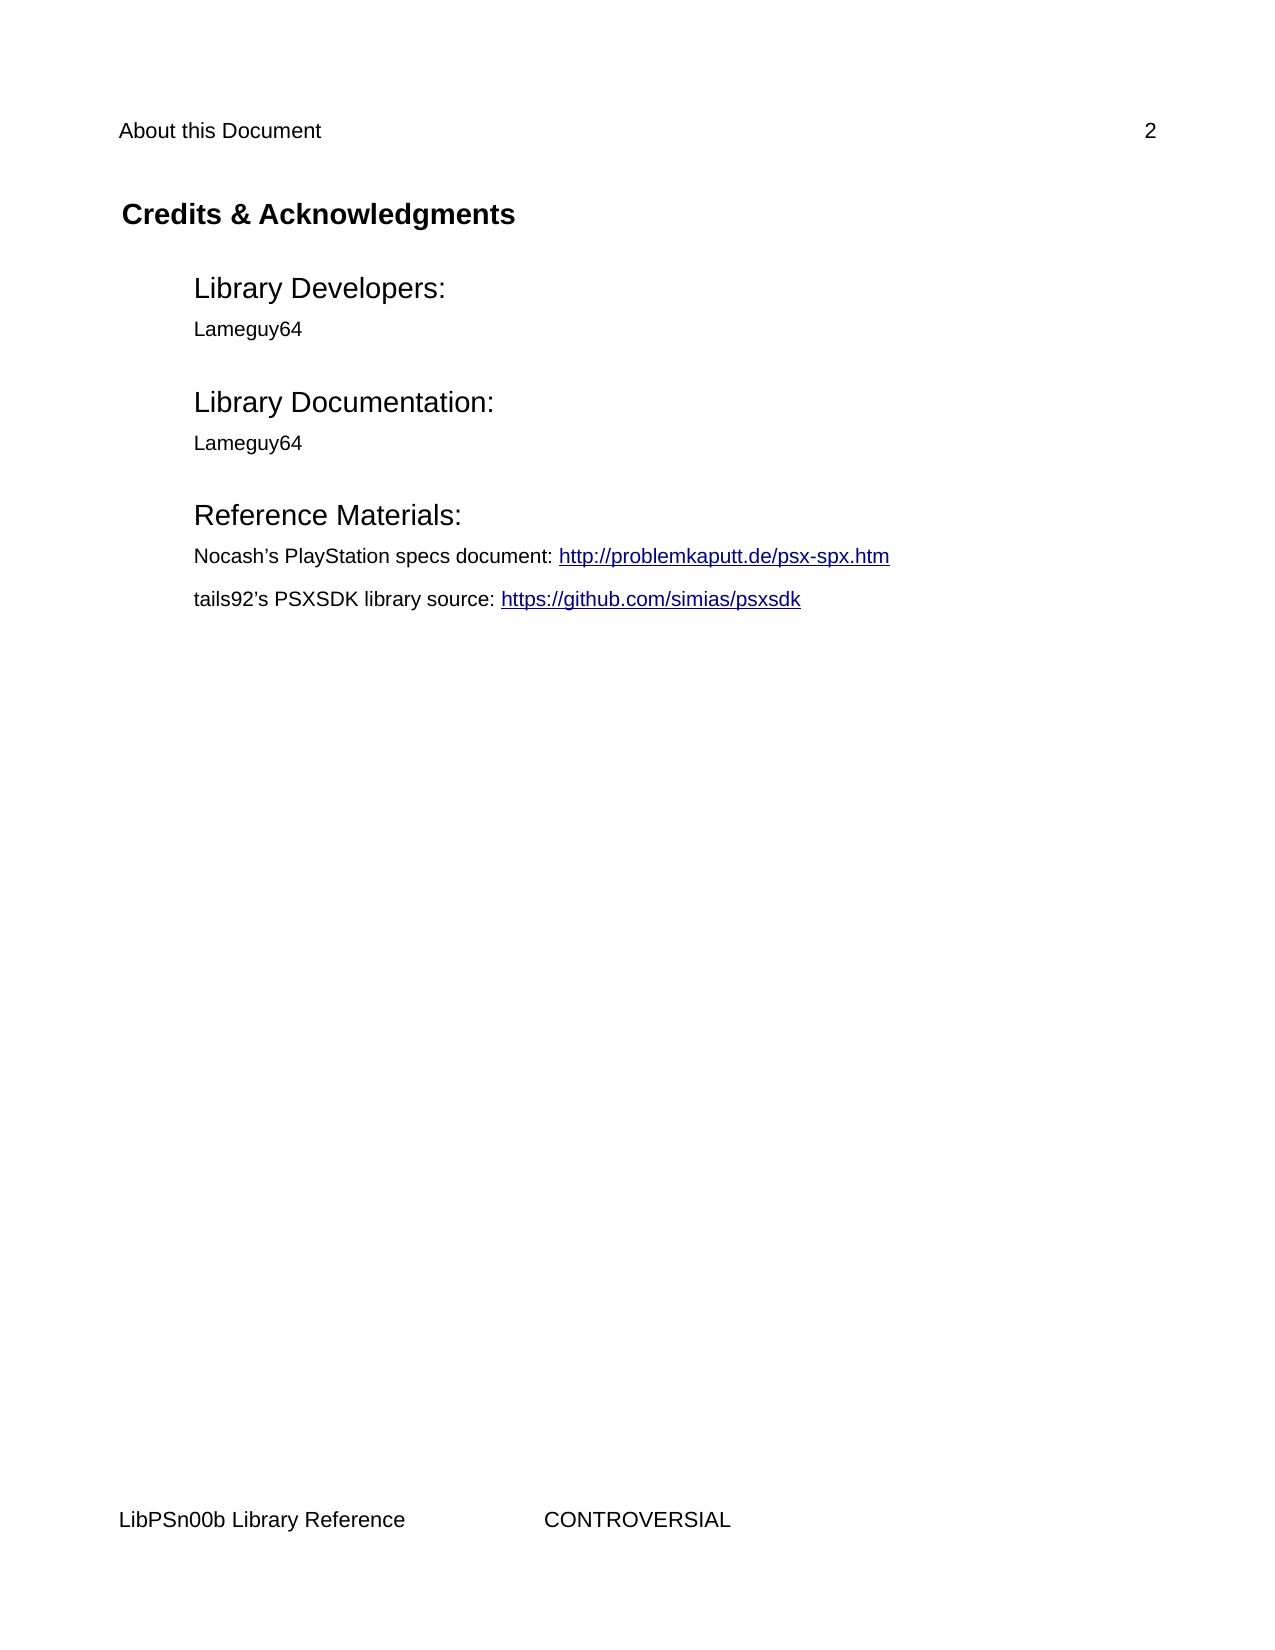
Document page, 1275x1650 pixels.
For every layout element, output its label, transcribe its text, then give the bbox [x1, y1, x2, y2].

subtitle Library Developers: [193, 271, 1156, 305]
subtitle Credits & Acknowledgments [118, 194, 1156, 234]
text Lameguy64 [193, 431, 1156, 455]
subtitle Reference Materials: [193, 498, 1156, 532]
subtitle Library Documentation: [193, 385, 1156, 418]
text Lameguy64 [193, 317, 1156, 341]
text tails92’s PSXSDK library source: https://github.com/simias/psxsdk [193, 587, 1156, 611]
text Nocash’s PlayStation specs document: http://problemkaputt.de/psx-spx.htm [193, 544, 1156, 568]
